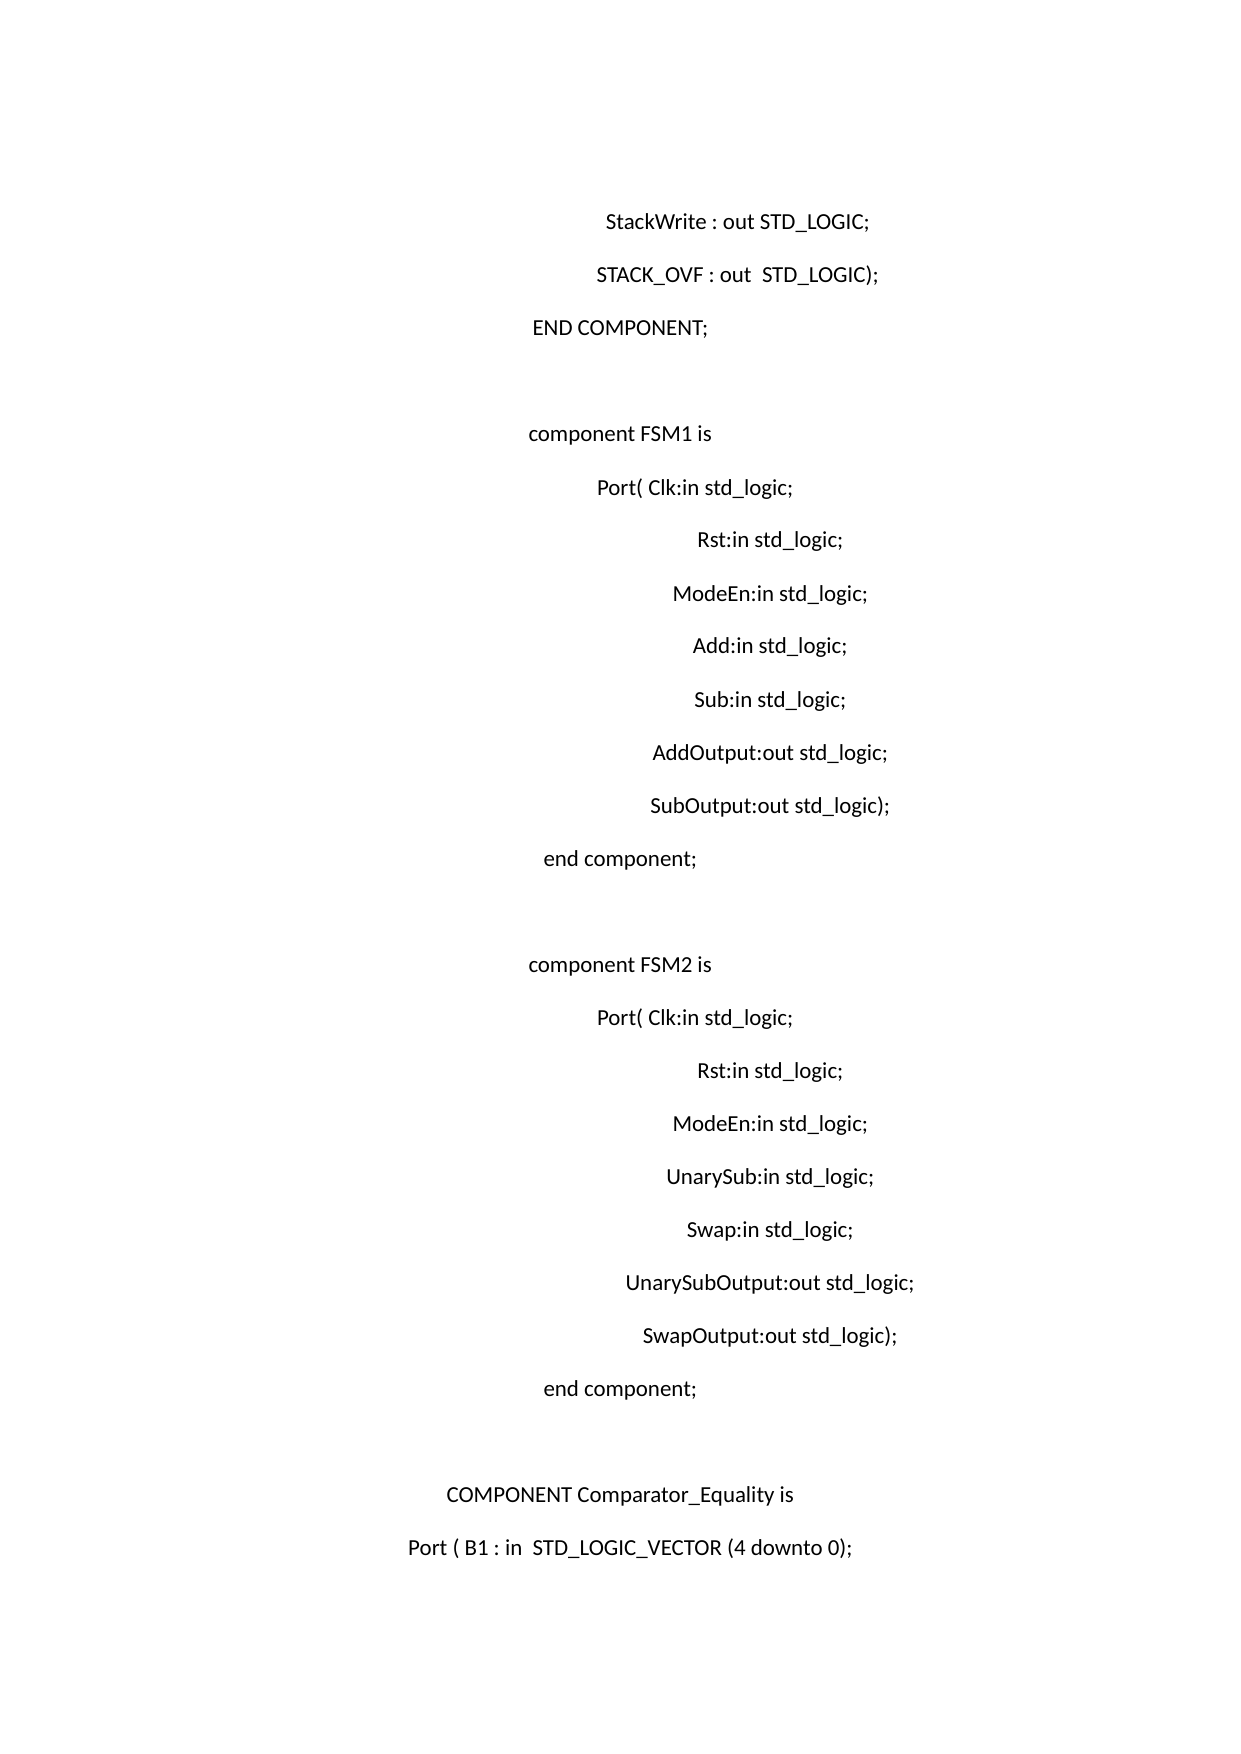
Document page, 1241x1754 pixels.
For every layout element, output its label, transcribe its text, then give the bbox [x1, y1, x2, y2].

text SubOutput:out std_logic); [187, 791, 1053, 819]
text end component; [187, 1374, 1053, 1402]
text Port( Clk:in std_logic; [187, 1003, 1053, 1031]
text Port( Clk:in std_logic; [187, 473, 1053, 501]
text Sub:in std_logic; [187, 685, 1053, 713]
text UnarySubOutput:out std_logic; [187, 1268, 1053, 1296]
text Rst:in std_logic; [187, 1056, 1053, 1084]
text AddOutput:out std_logic; [187, 738, 1053, 766]
text SwapOutput:out std_logic); [187, 1321, 1053, 1349]
text Port ( B1 : in STD_LOGIC_VECTOR (4 downto 0); [187, 1533, 1053, 1561]
text Rst:in std_logic; [187, 526, 1053, 554]
text COMPONENT Comparator_Equality is [187, 1480, 1053, 1508]
text ModeEn:in std_logic; [187, 1109, 1053, 1137]
text UnarySub:in std_logic; [187, 1162, 1053, 1190]
text component FSM1 is [187, 419, 1053, 448]
text Add:in std_logic; [187, 632, 1053, 660]
text Swap:in std_logic; [187, 1215, 1053, 1243]
text StackWrite : out STD_LOGIC; [187, 207, 1053, 236]
text END COMPONENT; [187, 313, 1053, 342]
text STACK_OVF : out STD_LOGIC); [187, 261, 1053, 288]
text ModeEn:in std_logic; [187, 579, 1053, 607]
text component FSM2 is [187, 950, 1053, 978]
text end component; [187, 844, 1053, 872]
